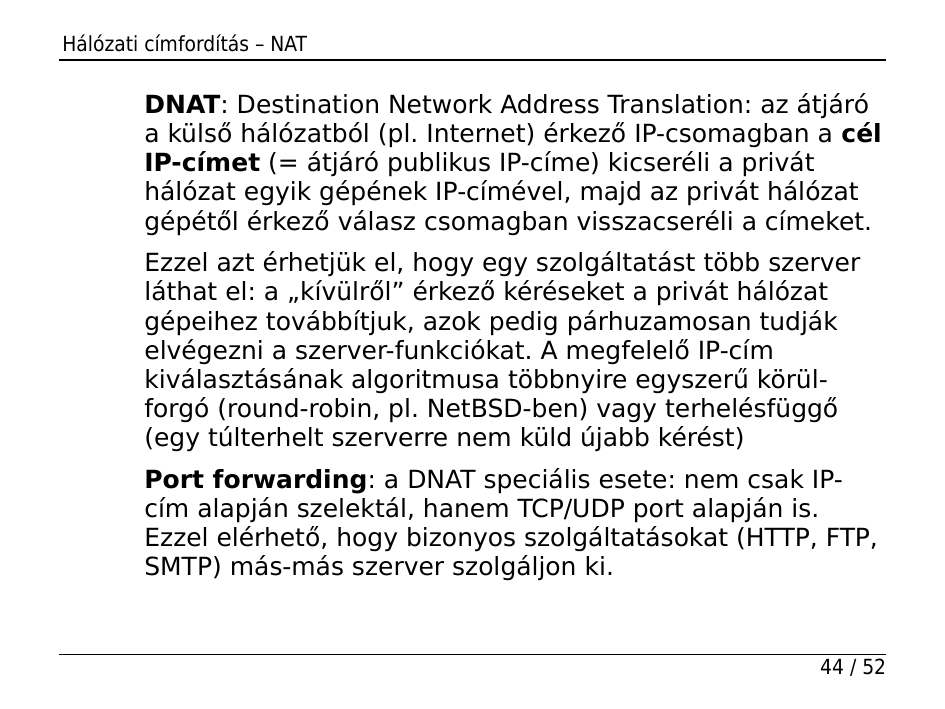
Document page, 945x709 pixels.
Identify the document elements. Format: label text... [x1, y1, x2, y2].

list DNAT: Destination Network Address Translation: az átjáró a külső hálózatból (pl. Internet) érkező IP-csomagban a cél IP-címet (= átjáró publikus IP-címe) kicseréli a privát hálózat egyik gépének IP-címével, majd az privát hálózat gépétől érkező válasz csomagban visszacseréli a címeket. [118, 90, 886, 236]
list Port forwarding: a DNAT speciális esete: nem csak IP-cím alapján szelektál, hanem TCP/UDP port alapján is. Ezzel elérhető, hogy bizonyos szolgáltatásokat (HTTP, FTP, SMTP) más-más szerver szolgáljon ki. [118, 465, 886, 582]
list Ezzel azt érhetjük el, hogy egy szolgáltatást több szerver láthat el: a „kívülről” érkező kéréseket a privát hálózat gépeihez továbbítjuk, azok pedig párhuzamosan tudják elvégezni a szerver-funkciókat. A megfelelő IP-cím kiválasztásának algoritmusa többnyire egyszerű körül-forgó (round-robin, pl. NetBSD-ben) vagy terhelésfüggő (egy túlterhelt szerverre nem küld újabb kérést) [118, 248, 886, 453]
